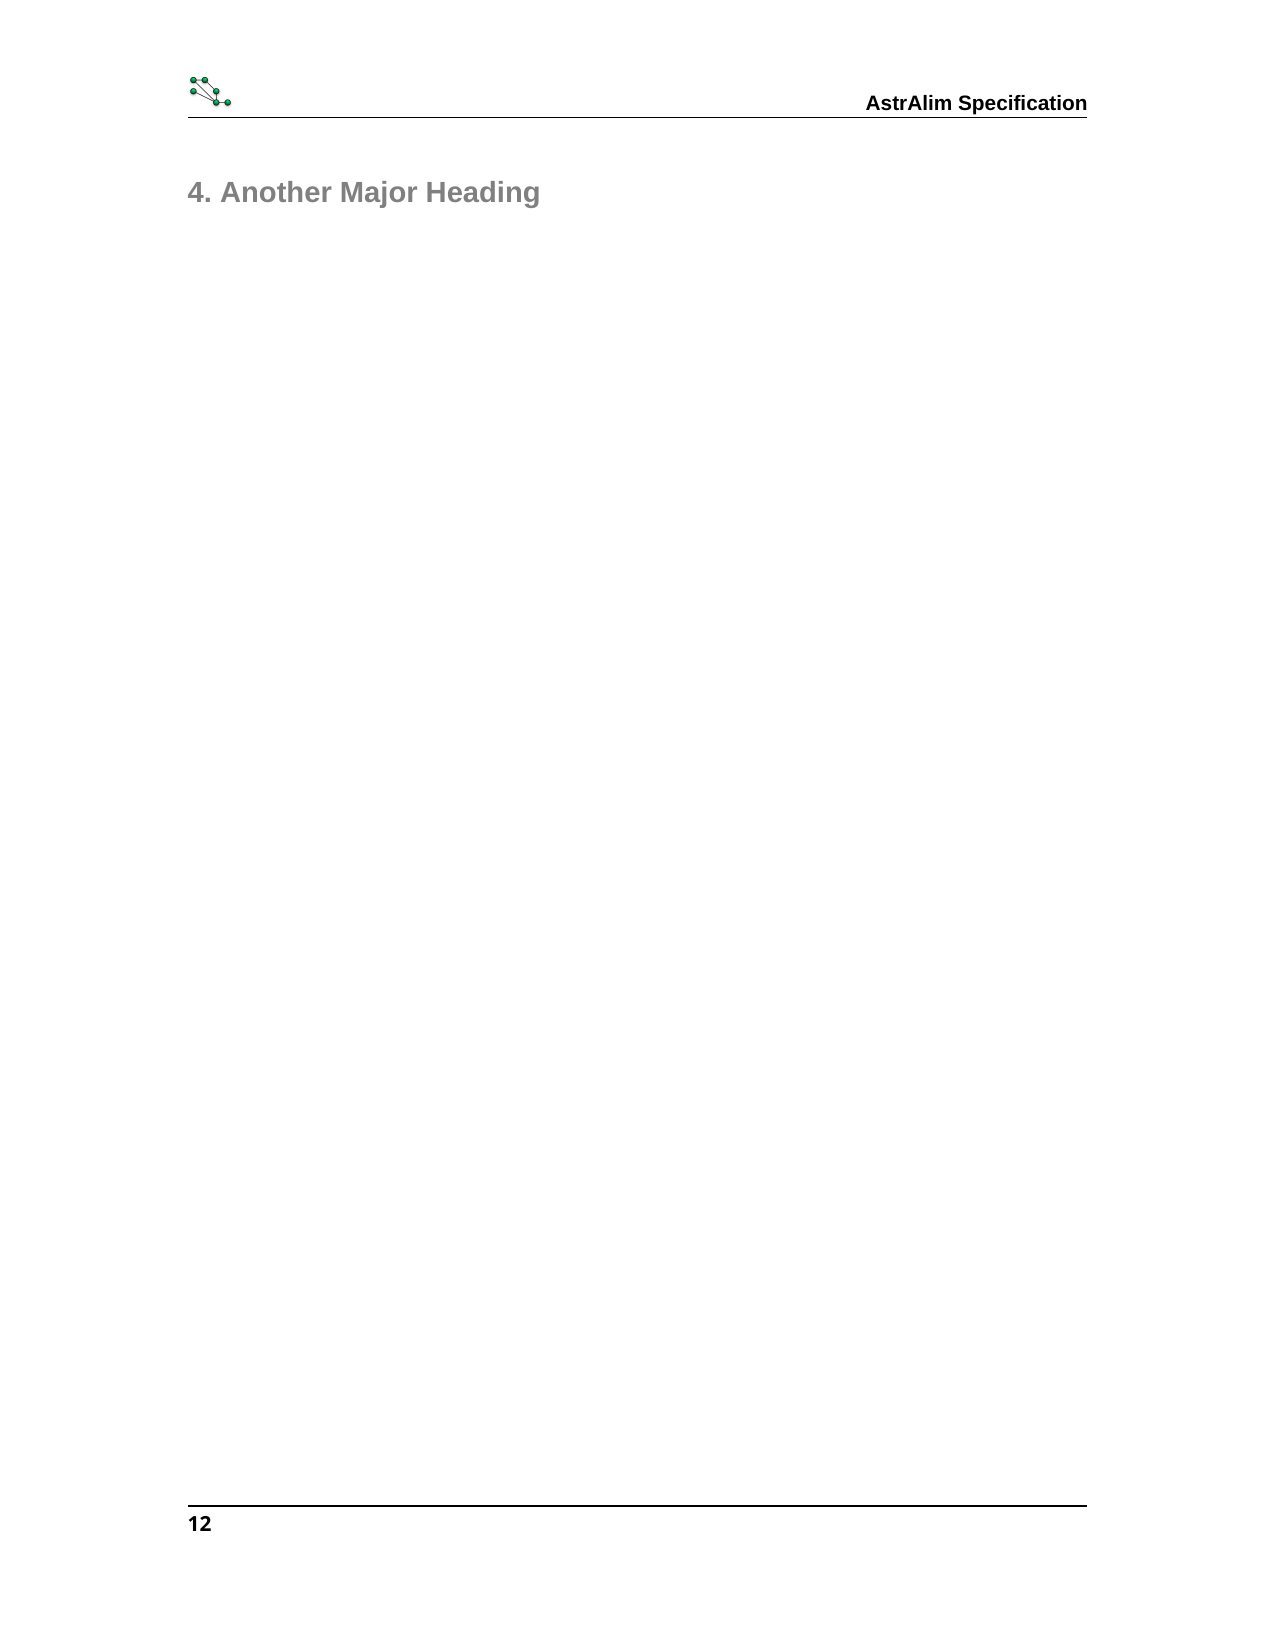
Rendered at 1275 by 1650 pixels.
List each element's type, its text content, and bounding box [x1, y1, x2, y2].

subtitle Another Major Heading [187, 175, 1087, 208]
picture [187, 75, 234, 110]
